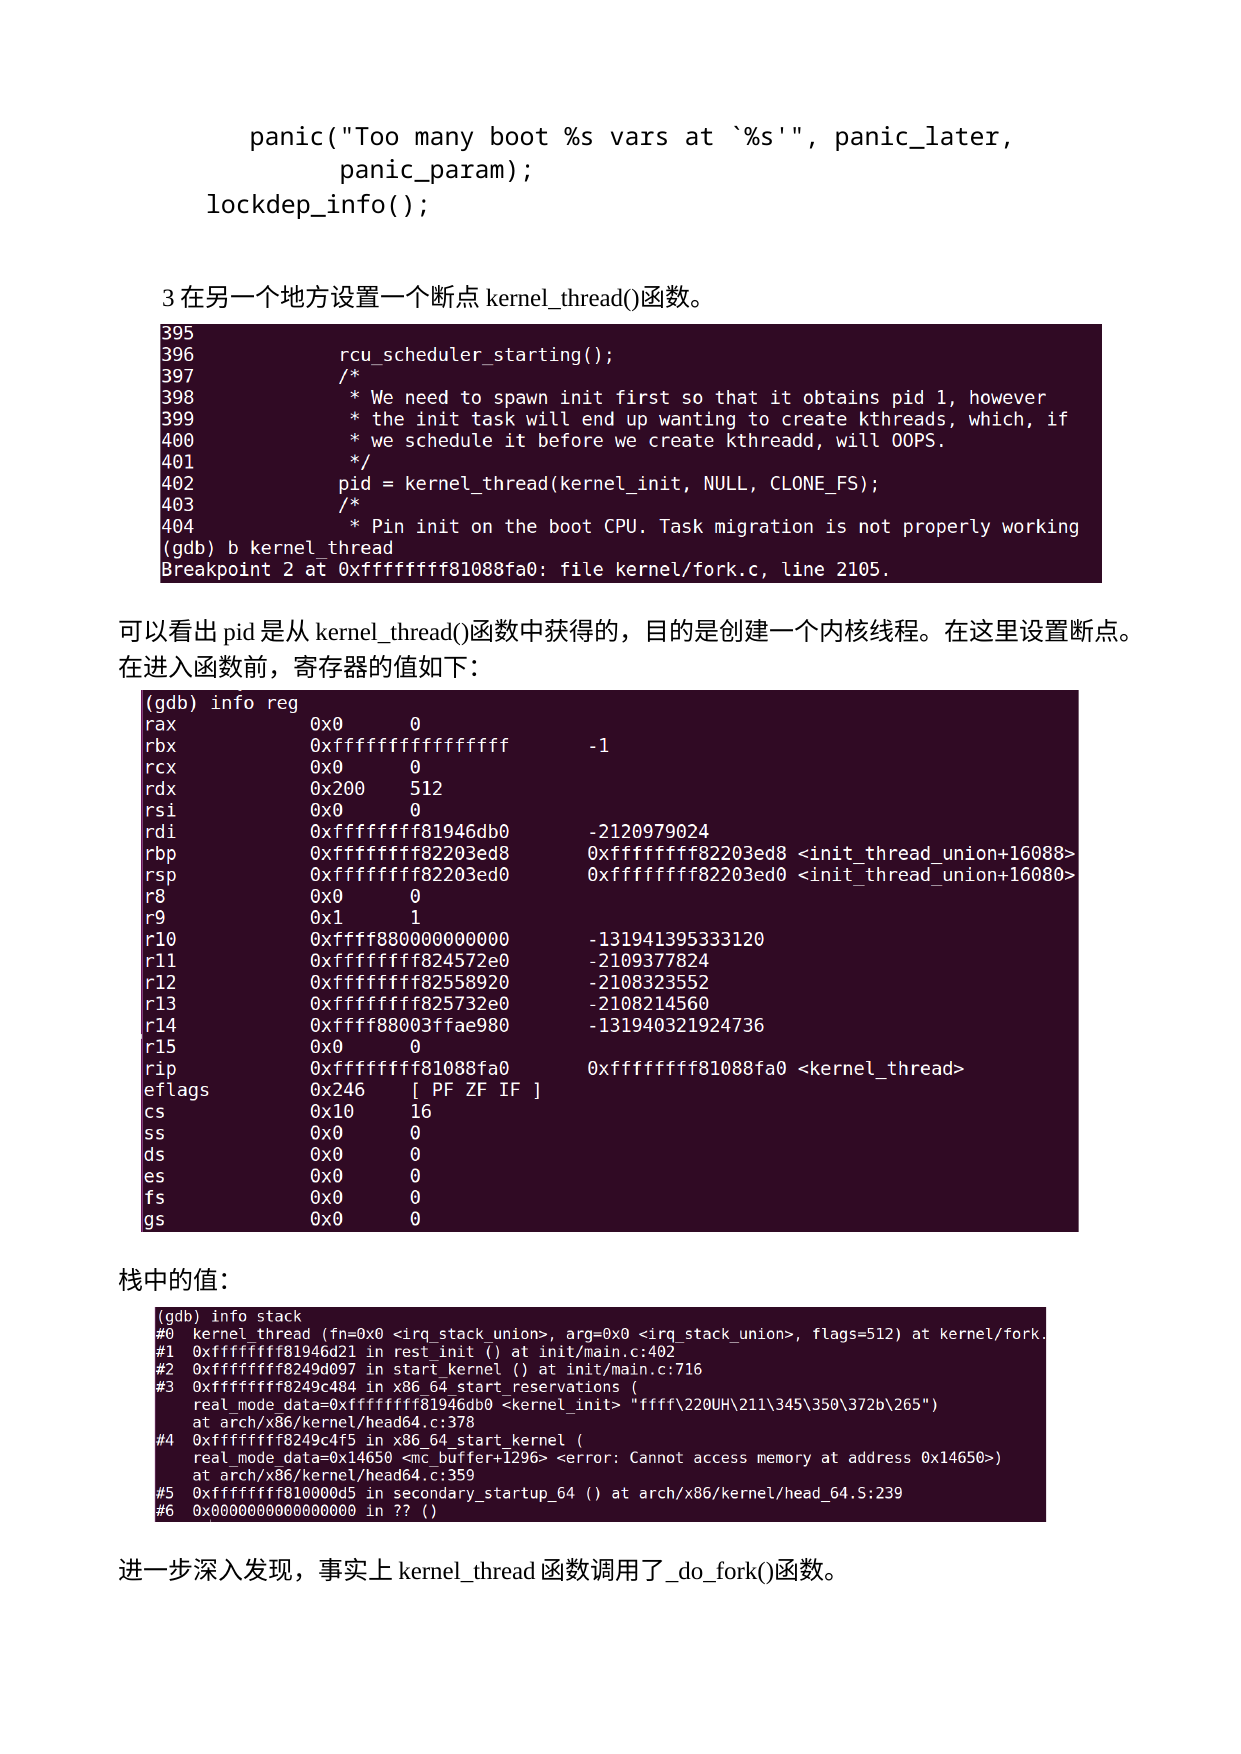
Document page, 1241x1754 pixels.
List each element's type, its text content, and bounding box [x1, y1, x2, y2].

picture [160, 324, 1102, 583]
text 进一步深入发现，事实上kernel_thread函数调用了_do_fork()函数。 [118, 1550, 1122, 1586]
picture [154, 1307, 1047, 1522]
text lockdep_info(); [118, 186, 1122, 220]
text 可以看出pid是从kernel_thread()函数中获得的，目的是创建一个内核线程。在这里设置断点。在进入函数前，寄存器的值如下： [118, 612, 1122, 684]
text panic("Too many boot %s vars at `%s'", panic_later, [118, 118, 1122, 152]
picture [141, 690, 1079, 1232]
text 栈中的值： [118, 1260, 1122, 1296]
text panic_param); [118, 152, 1122, 186]
text 3 在另一个地方设置一个断点kernel_thread()函数。 [118, 278, 1122, 314]
